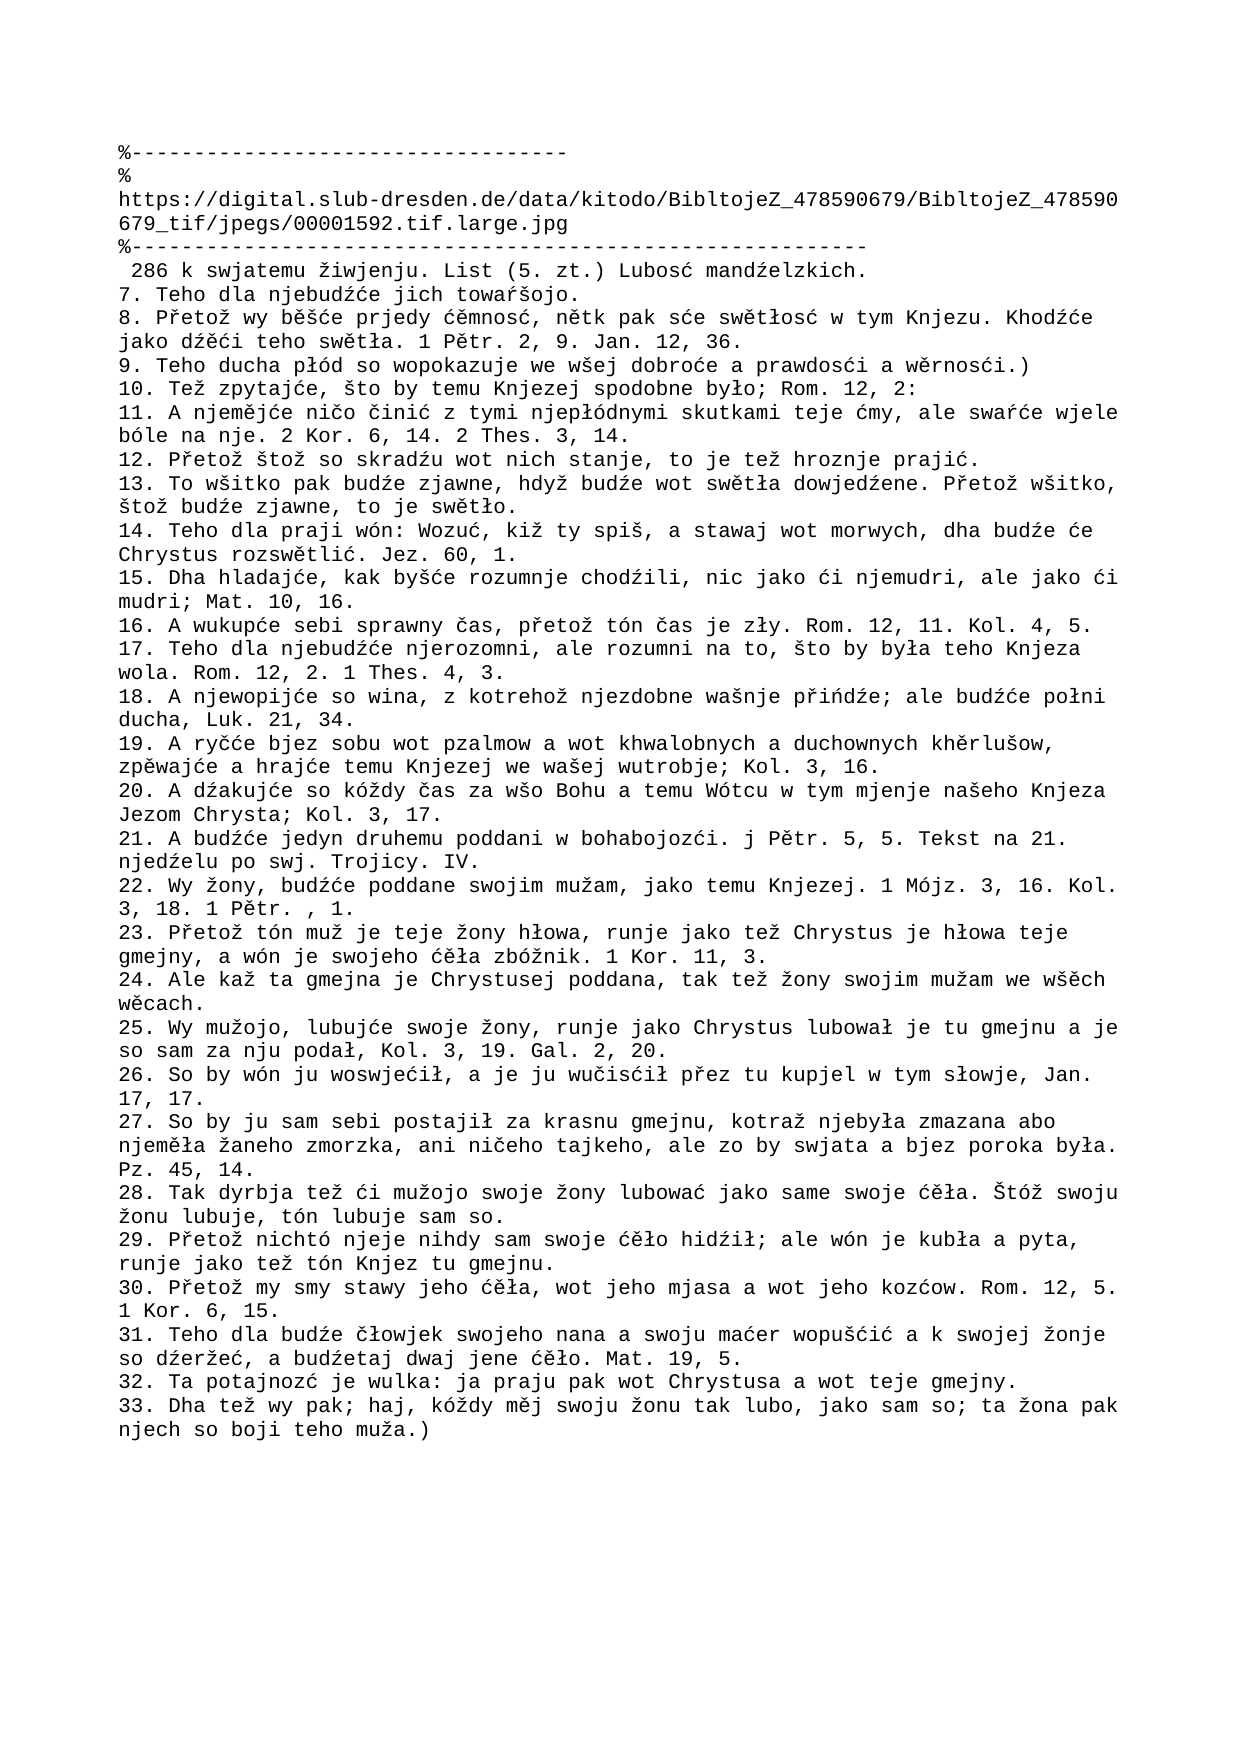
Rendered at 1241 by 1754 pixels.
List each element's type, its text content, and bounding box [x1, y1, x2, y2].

text 9. Teho ducha płód so wopokazuje we wšej dobroće a prawdosći a wěrnosći.) [118, 354, 1122, 378]
text 10. Tež zpytajće, što by temu Knjezej spodobne było; Rom. 12, 2: [118, 378, 1122, 402]
text 20. A dźakujće so kóždy čas za wšo Bohu a temu Wótcu w tym mjenje našeho Knjeza Jezom Chrysta; Kol. 3, 17. [118, 780, 1122, 827]
text 15. Dha hladajće, kak byšće rozumnje chodźili, nic jako ći njemudri, ale jako ći mudri; Mat. 10, 16. [118, 567, 1122, 615]
text % https://digital.slub-dresden.de/data/kitodo/BibltojeZ_478590679/BibltojeZ_478590679_tif/jpegs/00001592.tif.large.jpg [118, 165, 1122, 236]
text 22. Wy žony, budźće poddane swojim mužam, jako temu Knjezej. 1 Mójz. 3, 16. Kol. 3, 18. 1 Pětr. , 1. [118, 875, 1122, 922]
text 25. Wy mužojo, lubujće swoje žony, runje jako Chrystus lubował je tu gmejnu a je so sam za nju podał, Kol. 3, 19. Gal. 2, 20. [118, 1017, 1122, 1064]
text 30. Přetož my smy stawy jeho ćěła, wot jeho mjasa a wot jeho kozćow. Rom. 12, 5. 1 Kor. 6, 15. [118, 1277, 1122, 1324]
text 33. Dha tež wy pak; haj, kóždy měj swoju žonu tak lubo, jako sam so; ta žona pak njech so boji teho muža.) [118, 1395, 1122, 1442]
text 26. So by wón ju woswjećił, a je ju wučisćił přez tu kupjel w tym słowje, Jan. 17, 17. [118, 1064, 1122, 1111]
text 27. So by ju sam sebi postajił za krasnu gmejnu, kotraž njebyła zmazana abo njeměła žaneho zmorzka, ani ničeho tajkeho, ale zo by swjata a bjez poroka była. Pz. 45, 14. [118, 1111, 1122, 1182]
text 17. Teho dla njebudźće njerozomni, ale rozumni na to, što by była teho Knjeza wola. Rom. 12, 2. 1 Thes. 4, 3. [118, 638, 1122, 686]
text 24. Ale kaž ta gmejna je Chrystusej poddana, tak tež žony swojim mužam we wšěch wěcach. [118, 969, 1122, 1017]
text %----------------------------------------------------------- [118, 236, 1122, 260]
text 7. Teho dla njebudźće jich towaŕšojo. [118, 284, 1122, 307]
text 18. A njewopijće so wina, z kotrehož njezdobne wašnje přińdźe; ale budźće połni ducha, Luk. 21, 34. [118, 686, 1122, 733]
text 23. Přetož tón muž je teje žony hłowa, runje jako tež Chrystus je hłowa teje gmejny, a wón je swojeho ćěła zbóžnik. 1 Kor. 11, 3. [118, 922, 1122, 969]
text 8. Přetož wy běšće prjedy ćěmnosć, nětk pak sće swětłosć w tym Knjezu. Khodźće jako dźěći teho swětła. 1 Pětr. 2, 9. Jan. 12, 36. [118, 307, 1122, 354]
text 13. To wšitko pak budźe zjawne, hdyž budźe wot swětła dowjedźene. Přetož wšitko, štož budźe zjawne, to je swětło. [118, 473, 1122, 520]
text 21. A budźće jedyn druhemu poddani w bohabojozći. j Pětr. 5, 5. Tekst na 21. njedźelu po swj. Trojicy. IV. [118, 827, 1122, 875]
text 28. Tak dyrbja tež ći mužojo swoje žony lubować jako same swoje ćěła. Štóž swoju žonu lubuje, tón lubuje sam so. [118, 1182, 1122, 1229]
text %----------------------------------- [118, 142, 1122, 165]
text 29. Přetož nichtó njeje nihdy sam swoje ćěło hidźił; ale wón je kubła a pyta, runje jako tež tón Knjez tu gmejnu. [118, 1229, 1122, 1277]
text 14. Teho dla praji wón: Wozuć, kiž ty spiš, a stawaj wot morwych, dha budźe će Chrystus rozswětlić. Jez. 60, 1. [118, 520, 1122, 567]
text 12. Přetož štož so skradźu wot nich stanje, to je tež hroznje prajić. [118, 449, 1122, 473]
text 19. A ryčće bjez sobu wot pzalmow a wot khwalobnych a duchownych khěrlušow, zpěwajće a hrajće temu Knjezej we wašej wutrobje; Kol. 3, 16. [118, 733, 1122, 780]
text 32. Ta potajnozć je wulka: ja praju pak wot Chrystusa a wot teje gmejny. [118, 1371, 1122, 1395]
text 286 k swjatemu žiwjenju. List (5. zt.) Lubosć mandźelzkich. [118, 260, 1122, 284]
text 31. Teho dla budźe čłowjek swojeho nana a swoju maćer wopušćić a k swojej žonje so dźeržeć, a budźetaj dwaj jene ćěło. Mat. 19, 5. [118, 1324, 1122, 1371]
text 16. A wukupće sebi sprawny čas, přetož tón čas je zły. Rom. 12, 11. Kol. 4, 5. [118, 615, 1122, 638]
text 11. A njemějće ničo činić z tymi njepłódnymi skutkami teje ćmy, ale swaŕće wjele bóle na nje. 2 Kor. 6, 14. 2 Thes. 3, 14. [118, 402, 1122, 449]
